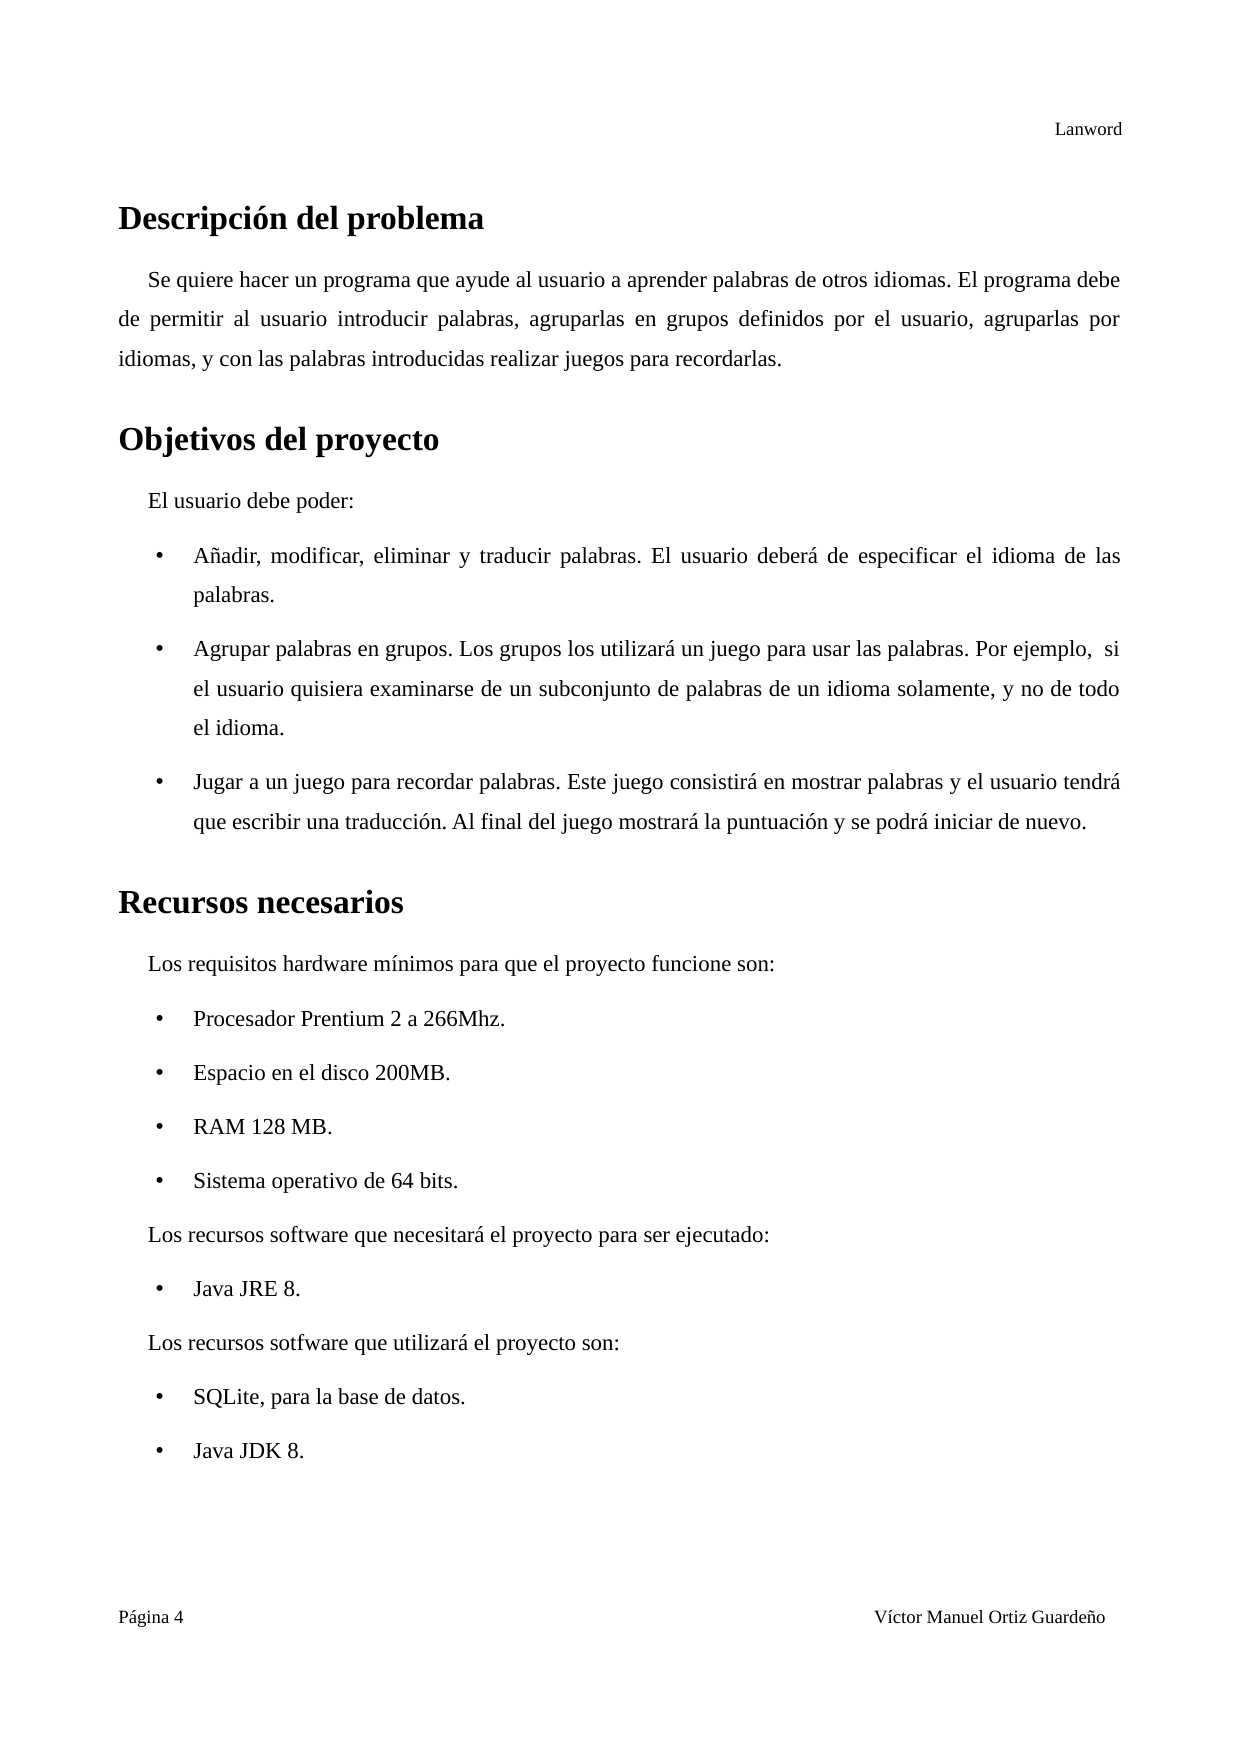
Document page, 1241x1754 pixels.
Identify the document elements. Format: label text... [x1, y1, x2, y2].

subtitle Objetivos del proyecto [118, 419, 1122, 458]
list RAM 128 MB. [156, 1113, 1122, 1139]
text Los recursos software que necesitará el proyecto para ser ejecutado: [118, 1221, 1122, 1247]
list Añadir, modificar, eliminar y traducir palabras. El usuario deberá de especificar el idioma de las palabras. [156, 542, 1122, 607]
subtitle Recursos necesarios [118, 882, 1122, 921]
text Los requisitos hardware mínimos para que el proyecto funcione son: [118, 951, 1122, 977]
subtitle Descripción del problema [118, 198, 1122, 236]
list Procesador Prentium 2 a 266Mhz. [156, 1004, 1122, 1031]
list Java JDK 8. [156, 1437, 1122, 1463]
list Sistema operativo de 64 bits. [156, 1167, 1122, 1193]
text El usuario debe poder: [118, 488, 1122, 514]
list Agrupar palabras en grupos. Los grupos los utilizará un juego para usar las palabras. Por ejemplo, si el usuario quisiera examinarse de un subconjunto de palabras de un idioma solamente, y no de todo el idioma. [156, 635, 1122, 741]
list SQLite, para la base de datos. [156, 1383, 1122, 1409]
text Se quiere hacer un programa que ayude al usuario a aprender palabras de otros idiomas. El programa debe de permitir al usuario introducir palabras, agruparlas en grupos definidos por el usuario, agruparlas por idiomas, y con las palabras introducidas realizar juegos para recordarlas. [118, 266, 1122, 371]
list Java JRE 8. [156, 1275, 1122, 1301]
list Jugar a un juego para recordar palabras. Este juego consistirá en mostrar palabras y el usuario tendrá que escribir una traducción. Al final del juego mostrará la puntuación y se podrá iniciar de nuevo. [156, 768, 1122, 834]
list Espacio en el disco 200MB. [156, 1059, 1122, 1085]
text Los recursos sotfware que utilizará el proyecto son: [118, 1329, 1122, 1355]
